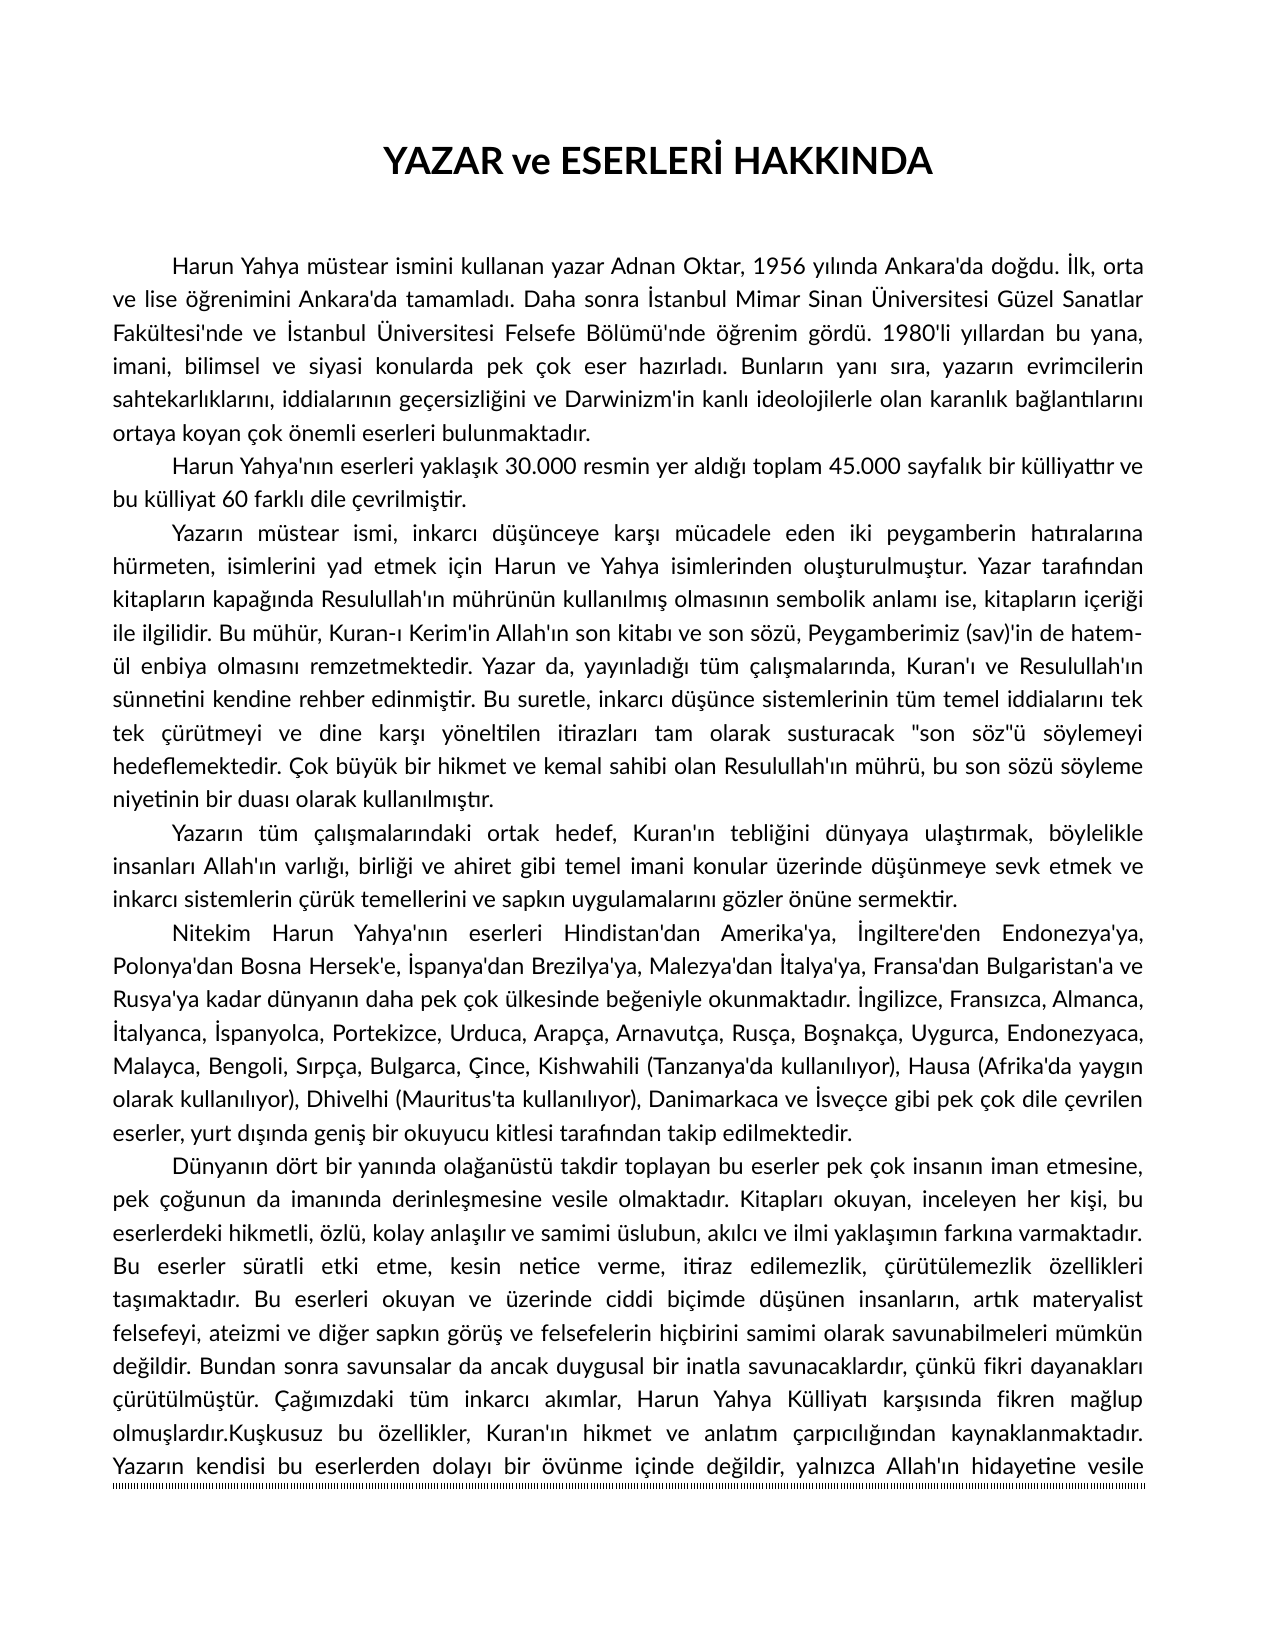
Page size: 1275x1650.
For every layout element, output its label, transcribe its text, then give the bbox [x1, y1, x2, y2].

text Nitekim Harun Yahya'nın eserleri Hindistan'dan Amerika'ya, İngiltere'den Endonezya'ya, Polonya'dan Bosna Hersek'e, İspanya'dan Brezilya'ya, Malezya'dan İtalya'ya, Fransa'dan Bulgaristan'a ve Rusya'ya kadar dünyanın daha pek çok ülkesinde beğeniyle okunmaktadır. İngilizce, Fransızca, Almanca, İtalyanca, İspanyolca, Portekizce, Urduca, Arapça, Arnavutça, Rusça, Boşnakça, Uygurca, Endonezyaca, Malayca, Bengoli, Sırpça, Bulgarca, Çince, Kishwahili (Tanzanya'da kullanılıyor), Hausa (Afrika'da yaygın olarak kullanılıyor), Dhivelhi (Mauritus'ta kullanılıyor), Danimarkaca ve İsveçce gibi pek çok dile çevrilen eserler, yurt dışında geniş bir okuyucu kitlesi tarafından takip edilmektedir. [112, 914, 1145, 1148]
text YAZAR ve ESERLERİ HAKKINDA [112, 148, 1145, 181]
text Harun Yahya müstear ismini kullanan yazar Adnan Oktar, 1956 yılında Ankara'da doğdu. İlk, orta ve lise öğrenimini Ankara'da tamamladı. Daha sonra İstanbul Mimar Sinan Üniversitesi Güzel Sanatlar Fakültesi'nde ve İstanbul Üniversitesi Felsefe Bölümü'nde öğrenim gördü. 1980'li yıllardan bu yana, imani, bilimsel ve siyasi konularda pek çok eser hazırladı. Bunların yanı sıra, yazarın evrimcilerin sahtekarlıklarını, iddialarının geçersizliğini ve Darwinizm'in kanlı ideolojilerle olan karanlık bağlantılarını ortaya koyan çok önemli eserleri bulunmaktadır. [112, 248, 1145, 448]
text Yazarın müstear ismi, inkarcı düşünceye karşı mücadele eden iki peygamberin hatıralarına hürmeten, isimlerini yad etmek için Harun ve Yahya isimlerinden oluşturulmuştur. Yazar tarafından kitapların kapağında Resulullah'ın mührünün kullanılmış olmasının sembolik anlamı ise, kitapların içeriği ile ilgilidir. Bu mühür, Kuran-ı Kerim'in Allah'ın son kitabı ve son sözü, Peygamberimiz (sav)'in de hatem-ül enbiya olmasını remzetmektedir. Yazar da, yayınladığı tüm çalışmalarında, Kuran'ı ve Resulullah'ın sünnetini kendine rehber edinmiştir. Bu suretle, inkarcı düşünce sistemlerinin tüm temel iddialarını tek tek çürütmeyi ve dine karşı yöneltilen itirazları tam olarak susturacak "son söz"ü söylemeyi hedeflemektedir. Çok büyük bir hikmet ve kemal sahibi olan Resulullah'ın mührü, bu son sözü söyleme niyetinin bir duası olarak kullanılmıştır. [112, 514, 1145, 814]
text Harun Yahya'nın eserleri yaklaşık 30.000 resmin yer aldığı toplam 45.000 sayfalık bir külliyattır ve bu külliyat 60 farklı dile çevrilmiştir. [112, 448, 1145, 514]
text Dünyanın dört bir yanında olağanüstü takdir toplayan bu eserler pek çok insanın iman etmesine, pek çoğunun da imanında derinleşmesine vesile olmaktadır. Kitapları okuyan, inceleyen her kişi, bu eserlerdeki hikmetli, özlü, kolay anlaşılır ve samimi üslubun, akılcı ve ilmi yaklaşımın farkına varmaktadır. Bu eserler süratli etki etme, kesin netice verme, itiraz edilemezlik, çürütülemezlik özellikleri taşımaktadır. Bu eserleri okuyan ve üzerinde ciddi biçimde düşünen insanların, artık materyalist felsefeyi, ateizmi ve diğer sapkın görüş ve felsefelerin hiçbirini samimi olarak savunabilmeleri mümkün değildir. Bundan sonra savunsalar da ancak duygusal bir inatla savunacaklardır, çünkü fikri dayanakları çürütülmüştür. Çağımızdaki tüm inkarcı akımlar, Harun Yahya Külliyatı karşısında fikren mağlup olmuşlardır.Kuşkusuz bu özellikler, Kuran'ın hikmet ve anlatım çarpıcılığından kaynaklanmaktadır. Yazarın kendisi bu eserlerden dolayı bir övünme içinde değildir, yalnızca Allah'ın hidayetine vesile [112, 1148, 1145, 1489]
text Yazarın tüm çalışmalarındaki ortak hedef, Kuran'ın tebliğini dünyaya ulaştırmak, böylelikle insanları Allah'ın varlığı, birliği ve ahiret gibi temel imani konular üzerinde düşünmeye sevk etmek ve inkarcı sistemlerin çürük temellerini ve sapkın uygulamalarını gözler önüne sermektir. [112, 814, 1145, 914]
